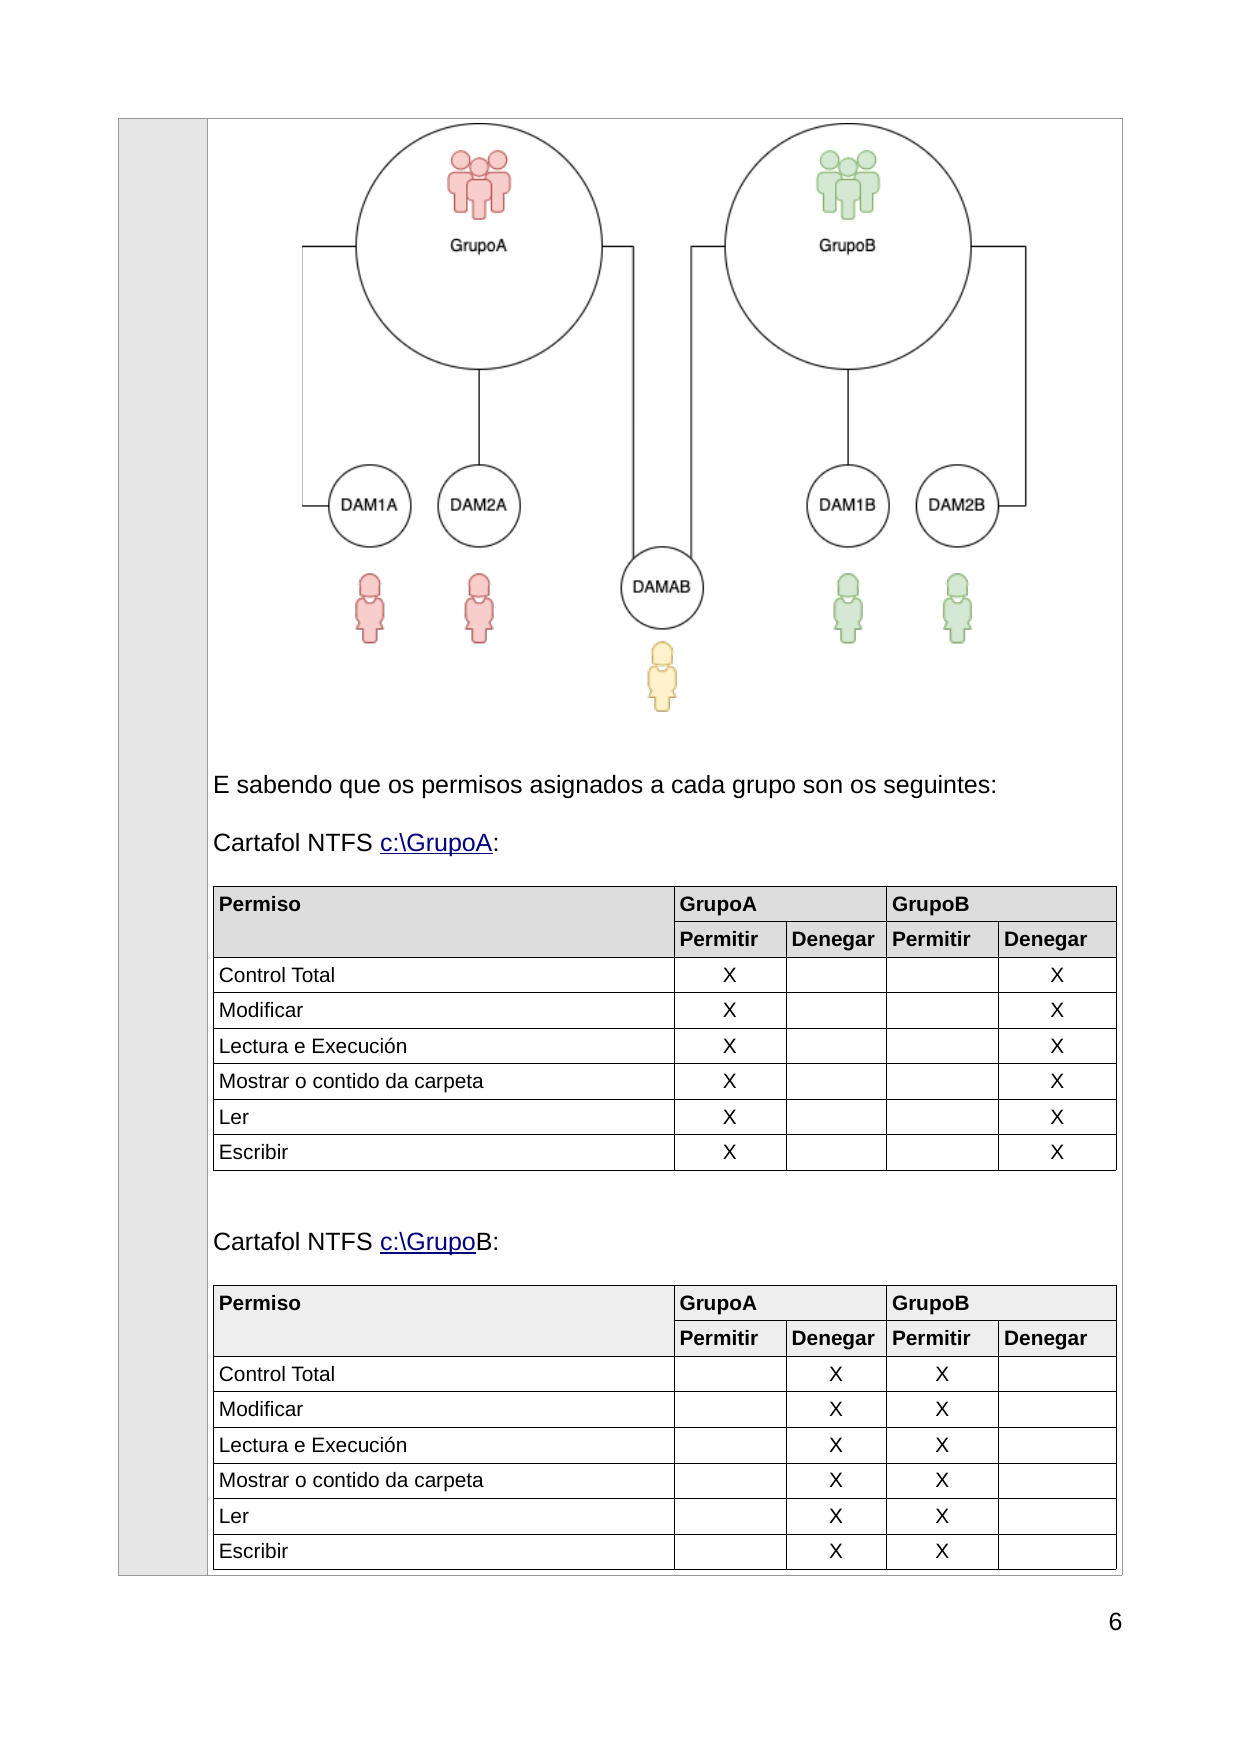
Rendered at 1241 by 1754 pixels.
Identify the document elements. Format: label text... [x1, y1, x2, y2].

table_cell X [887, 1392, 998, 1427]
table_header [119, 119, 207, 1575]
table_cell Permitir [887, 1321, 998, 1356]
table_cell [787, 1029, 886, 1063]
table_cell [675, 1499, 786, 1533]
table_cell Ler [214, 1100, 674, 1134]
table_cell Denegar [999, 922, 1116, 957]
table_cell Control Total [214, 1357, 674, 1391]
table_cell X [675, 1100, 786, 1134]
table_cell Denegar [787, 922, 886, 957]
table_cell X [675, 1029, 786, 1063]
table_header GrupoB [887, 887, 1116, 921]
table_cell X [787, 1428, 886, 1462]
table_cell X [787, 1357, 886, 1391]
table_cell X [999, 1029, 1116, 1063]
table_cell Modificar [214, 993, 674, 1028]
table_cell [999, 1392, 1116, 1427]
table_cell Permitir [675, 1321, 786, 1356]
table_cell X [999, 1064, 1116, 1099]
table_cell [887, 958, 998, 992]
table_cell [999, 1428, 1116, 1462]
table_cell X [675, 958, 786, 992]
table_header GrupoA [675, 887, 886, 921]
table_cell Lectura e Execución [214, 1428, 674, 1462]
picture [302, 123, 1028, 713]
table_cell [675, 1357, 786, 1391]
table_cell [999, 1499, 1116, 1533]
table_cell X [887, 1357, 998, 1391]
table_cell Mostrar o contido da carpeta [214, 1064, 674, 1099]
table_header GrupoB [887, 1286, 1116, 1320]
table_cell Mostrar o contido da carpeta [214, 1464, 674, 1498]
table_cell Denegar [787, 1321, 886, 1356]
table_cell X [675, 1064, 786, 1099]
table_cell [675, 1464, 786, 1498]
table_cell [675, 1428, 786, 1462]
table_cell X [887, 1535, 998, 1569]
table_cell [999, 1357, 1116, 1391]
table_cell X [887, 1464, 998, 1498]
table_cell [675, 1535, 786, 1569]
table_cell X [787, 1499, 886, 1533]
table_cell X [999, 1100, 1116, 1134]
table_cell X [887, 1499, 998, 1533]
table_cell [787, 958, 886, 992]
table_cell Escribir [214, 1135, 674, 1170]
table_cell [887, 1064, 998, 1099]
table_cell [787, 1135, 886, 1170]
table_header Permiso [214, 887, 674, 957]
table_cell Denegar [999, 1321, 1116, 1356]
table_cell [887, 993, 998, 1028]
table_cell X [787, 1464, 886, 1498]
table_cell Escribir [214, 1535, 674, 1569]
table_cell [887, 1029, 998, 1063]
table_cell Ler [214, 1499, 674, 1533]
table_cell Permitir [887, 922, 998, 957]
table_cell X [999, 958, 1116, 992]
table_cell X [675, 1135, 786, 1170]
table_cell [999, 1464, 1116, 1498]
table_cell [887, 1100, 998, 1134]
table_cell X [999, 1135, 1116, 1170]
table_cell [787, 1100, 886, 1134]
table_cell [675, 1392, 786, 1427]
table_header GrupoA [675, 1286, 886, 1320]
table_cell X [675, 993, 786, 1028]
table_cell Control Total [214, 958, 674, 992]
table_cell X [787, 1392, 886, 1427]
table_cell X [887, 1428, 998, 1462]
table_cell [999, 1535, 1116, 1569]
table_cell Permitir [675, 922, 786, 957]
table_cell [787, 1064, 886, 1099]
table_cell [787, 993, 886, 1028]
table_cell [887, 1135, 998, 1170]
table_header Permiso [214, 1286, 674, 1356]
table_header E sabendo que os permisos asignados a cada grupo son os seguintes: Cartafol NTFS c:\GrupoA: Cartafol NTFS c:\GrupoB: [208, 119, 1122, 1575]
table_cell Lectura e Execución [214, 1029, 674, 1063]
table_cell X [787, 1535, 886, 1569]
table_cell X [999, 993, 1116, 1028]
table_cell Modificar [214, 1392, 674, 1427]
